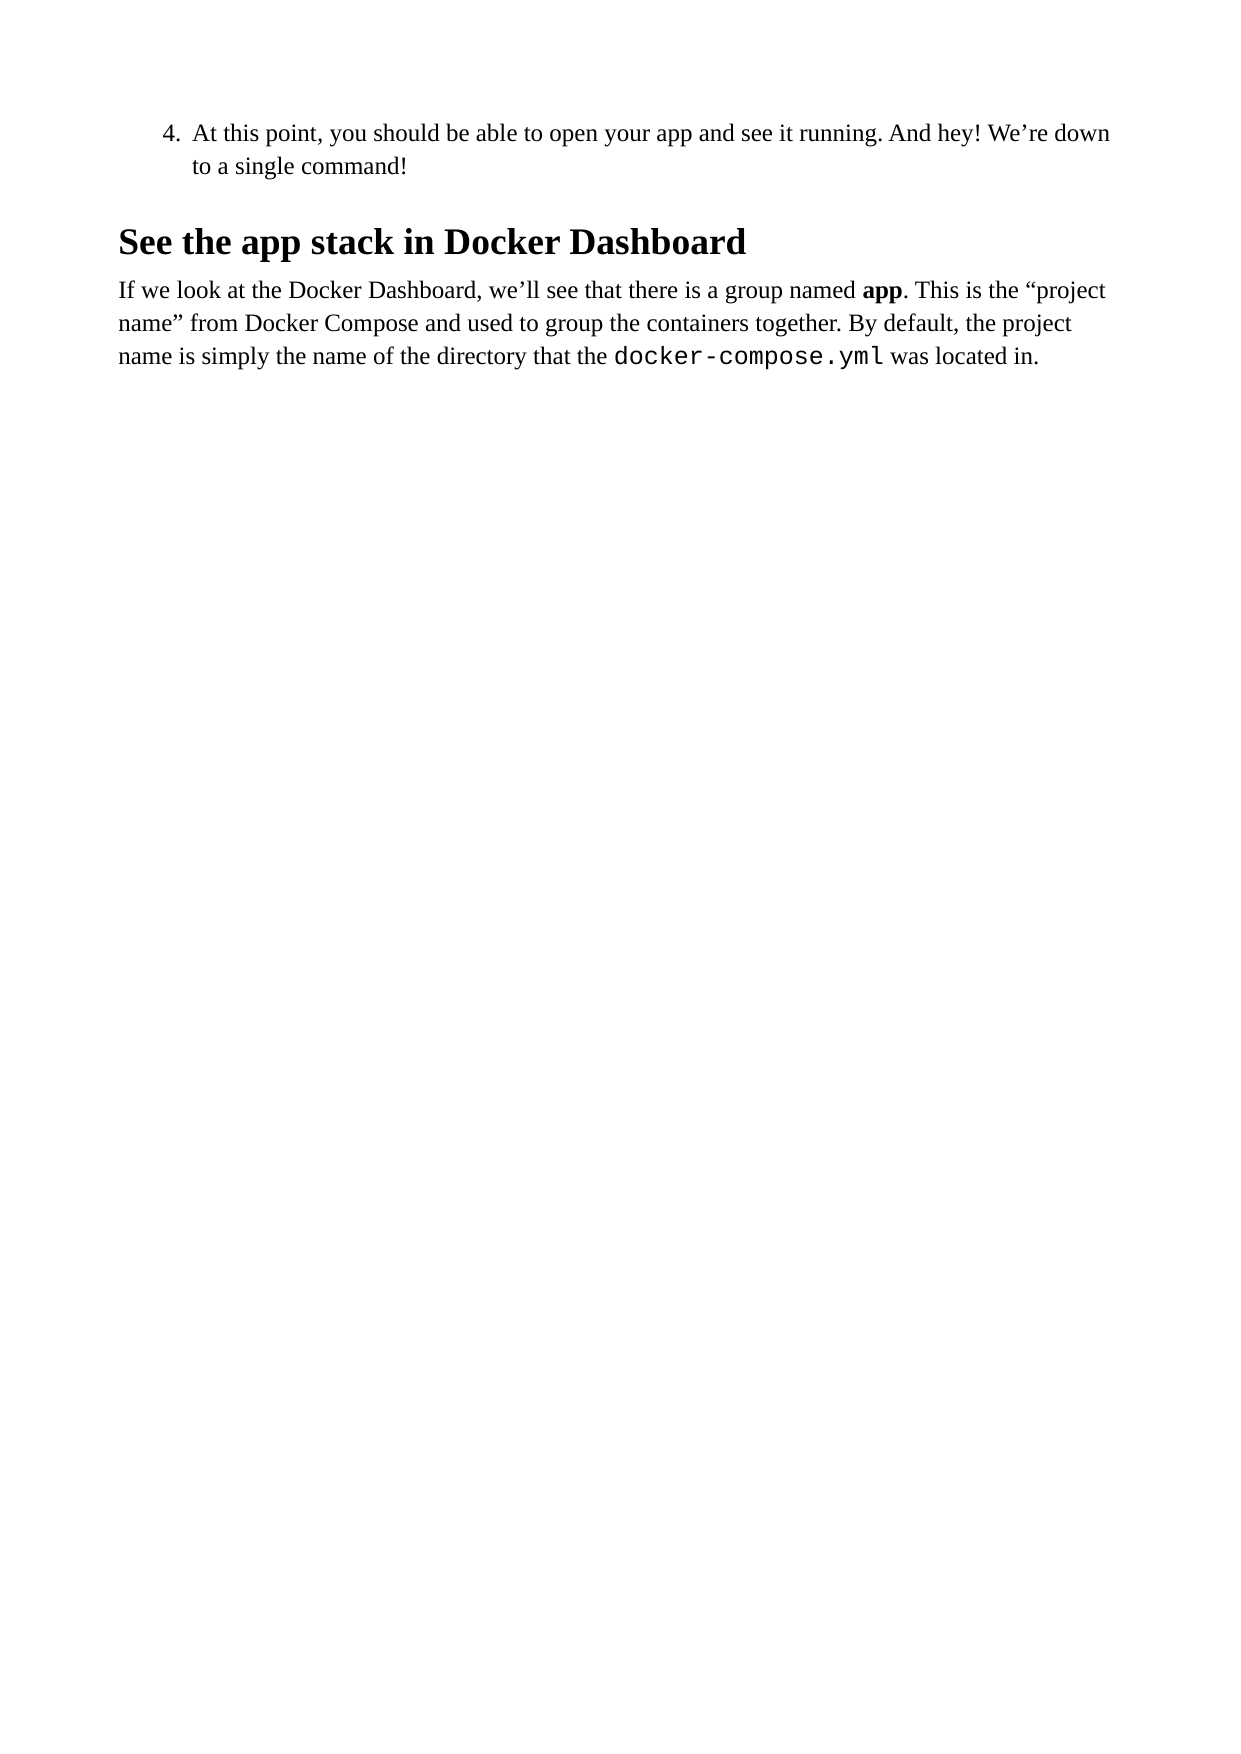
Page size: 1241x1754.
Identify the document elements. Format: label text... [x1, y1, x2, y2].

text If we look at the Docker Dashboard, we’ll see that there is a group named app. This is the “project name” from Docker Compose and used to group the containers together. By default, the project name is simply the name of the directory that the docker-compose.yml was located in. [118, 275, 1122, 372]
list At this point, you should be able to open your app and see it running. And hey! We’re down to a single command! [162, 118, 1122, 180]
subtitle See the app stack in Docker Dashboard [118, 219, 1122, 263]
